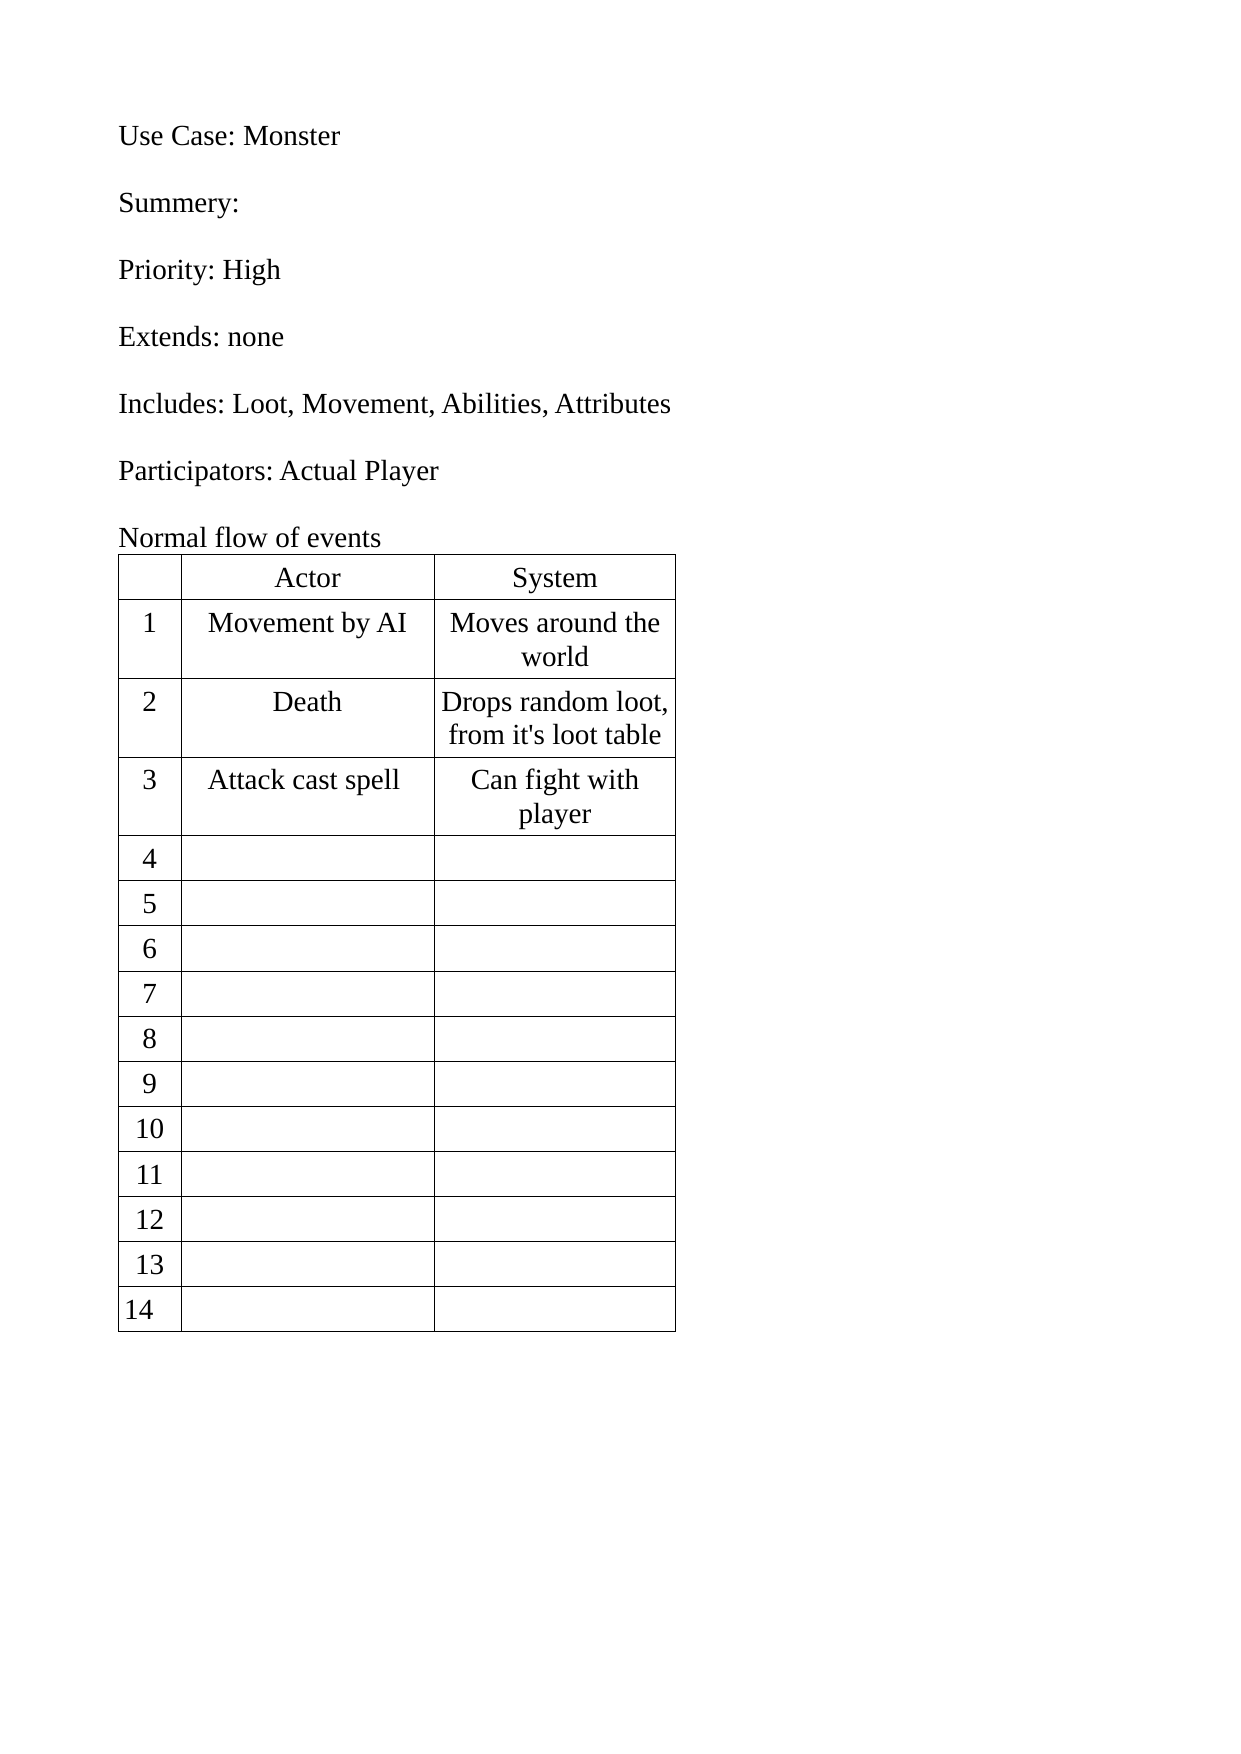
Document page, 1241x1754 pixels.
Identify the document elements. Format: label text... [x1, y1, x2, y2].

table_cell Drops random loot, from it's loot table [435, 679, 675, 757]
table_cell 10 [119, 1107, 181, 1151]
table_cell 3 [119, 758, 181, 835]
table_cell 12 [119, 1197, 181, 1241]
table_cell 8 [119, 1017, 181, 1061]
table_cell [435, 1107, 675, 1151]
table_cell [182, 881, 434, 925]
table_cell [435, 972, 675, 1016]
table_cell 7 [119, 972, 181, 1016]
table_cell [435, 836, 675, 880]
table_cell 1 [119, 600, 181, 678]
table_cell 13 [119, 1242, 181, 1286]
table_cell 6 [119, 926, 181, 971]
table_cell 9 [119, 1062, 181, 1106]
table_cell 2 [119, 679, 181, 757]
table_cell [435, 1062, 675, 1106]
table_header System [435, 555, 675, 599]
table_header [119, 555, 181, 599]
table_cell Moves around the world [435, 600, 675, 678]
table_cell 14 [119, 1287, 181, 1331]
table_cell [182, 926, 434, 971]
table_cell [182, 1242, 434, 1286]
table_cell [435, 1152, 675, 1196]
table_cell [435, 1197, 675, 1241]
text Extends: none [118, 319, 1122, 353]
table_cell [435, 926, 675, 971]
table_cell 4 [119, 836, 181, 880]
table_cell [182, 1152, 434, 1196]
table_cell Movement by AI [182, 600, 434, 678]
table_cell [182, 1107, 434, 1151]
table_cell Death [182, 679, 434, 757]
table_cell [182, 1062, 434, 1106]
text Includes: Loot, Movement, Abilities, Attributes [118, 386, 1122, 420]
text Normal flow of events [118, 521, 1122, 554]
table_header Actor [182, 555, 434, 599]
table_cell [182, 836, 434, 880]
text Participators: Actual Player [118, 453, 1122, 487]
table_cell [182, 1197, 434, 1241]
text Summery: [118, 185, 1122, 219]
table_cell Can fight with player [435, 758, 675, 835]
table_cell [435, 1287, 675, 1331]
table_cell 11 [119, 1152, 181, 1196]
table_cell [435, 1017, 675, 1061]
table_cell [182, 1017, 434, 1061]
table_cell [435, 881, 675, 925]
table_cell Attack cast spell [182, 758, 434, 835]
table_cell 5 [119, 881, 181, 925]
table_cell [182, 972, 434, 1016]
table_cell [435, 1242, 675, 1286]
text Priority: High [118, 252, 1122, 286]
text Use Case: Monster [118, 118, 1122, 152]
table_cell [182, 1287, 434, 1331]
